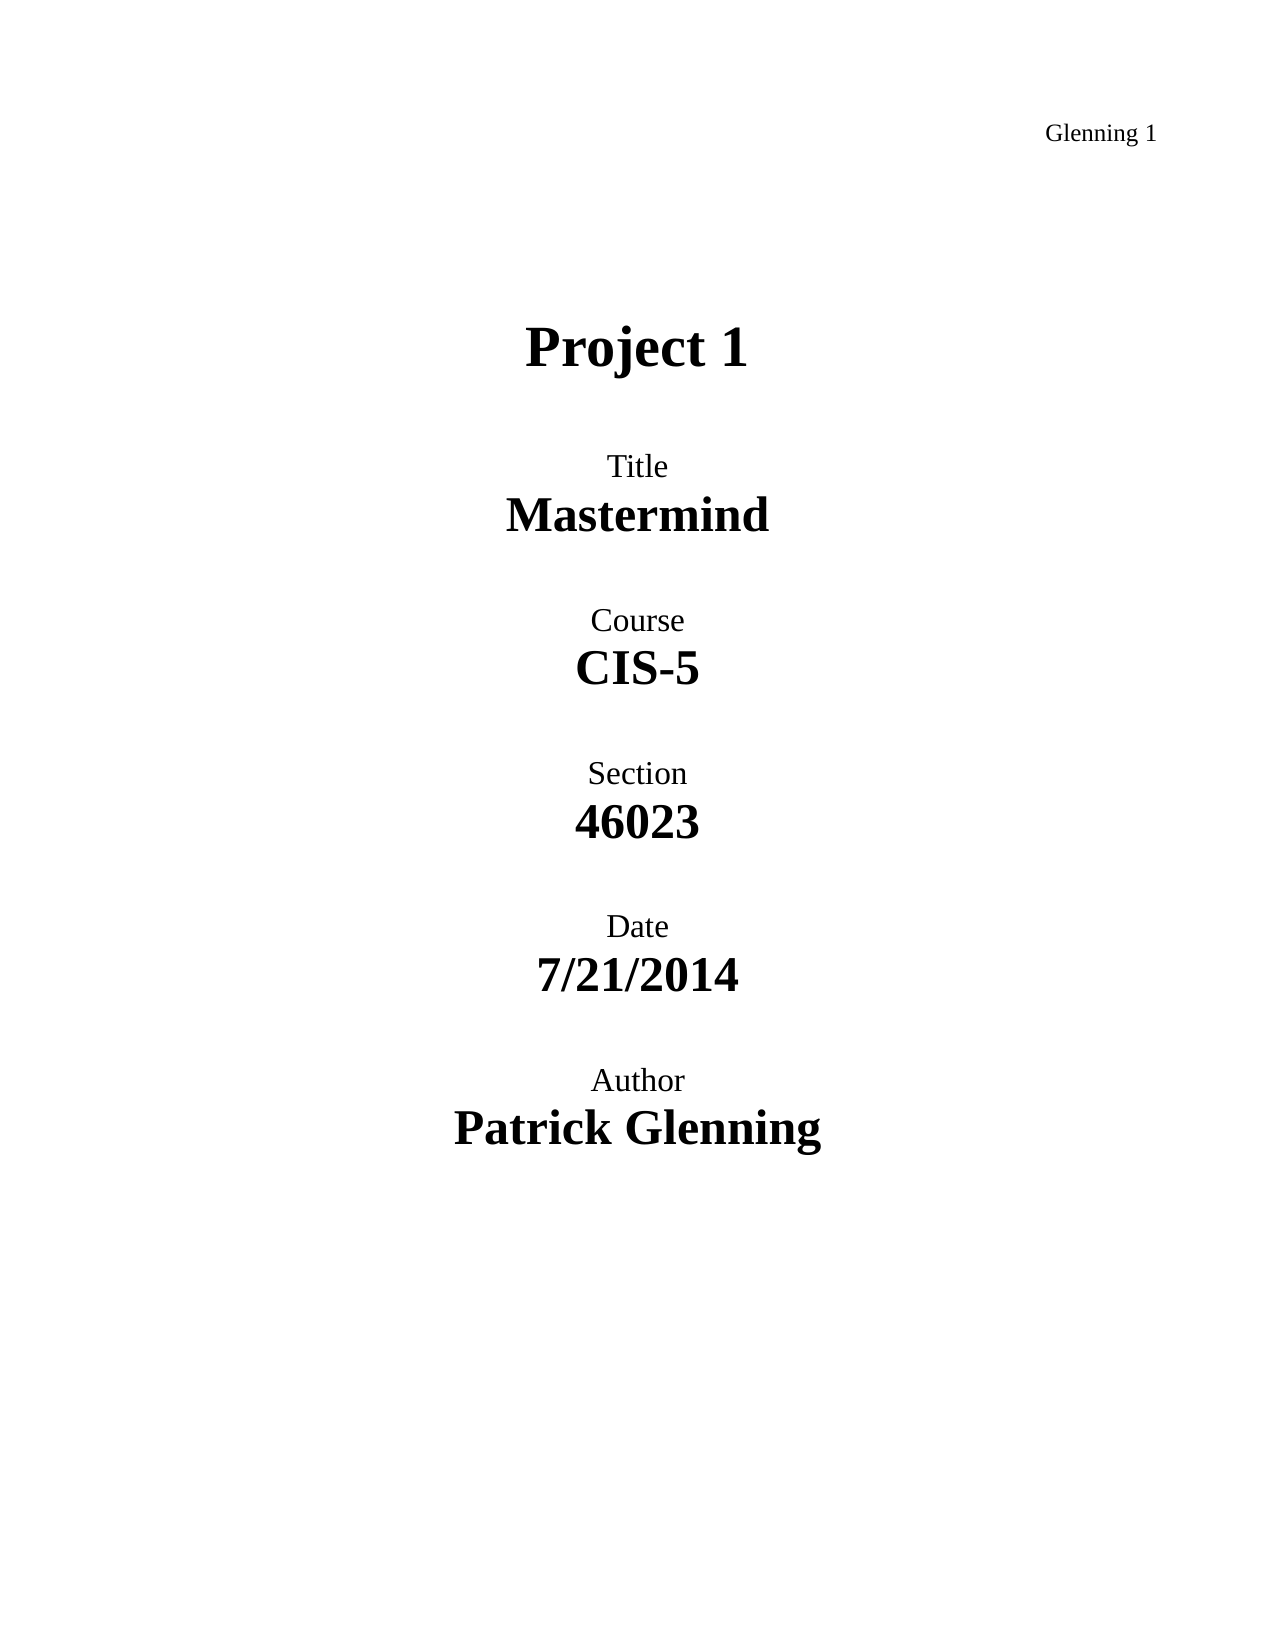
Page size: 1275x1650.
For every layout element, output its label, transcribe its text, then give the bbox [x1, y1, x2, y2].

text Course [118, 600, 1157, 638]
text Project 1 [118, 312, 1157, 379]
text Mastermind [118, 485, 1157, 542]
text Author [118, 1060, 1157, 1098]
text 7/21/2014 [118, 945, 1157, 1002]
text Title [118, 446, 1157, 485]
text Patrick Glenning [118, 1098, 1157, 1156]
text Date [118, 906, 1157, 945]
text CIS-5 [118, 638, 1157, 696]
text 46023 [118, 791, 1157, 849]
text Section [118, 753, 1157, 791]
